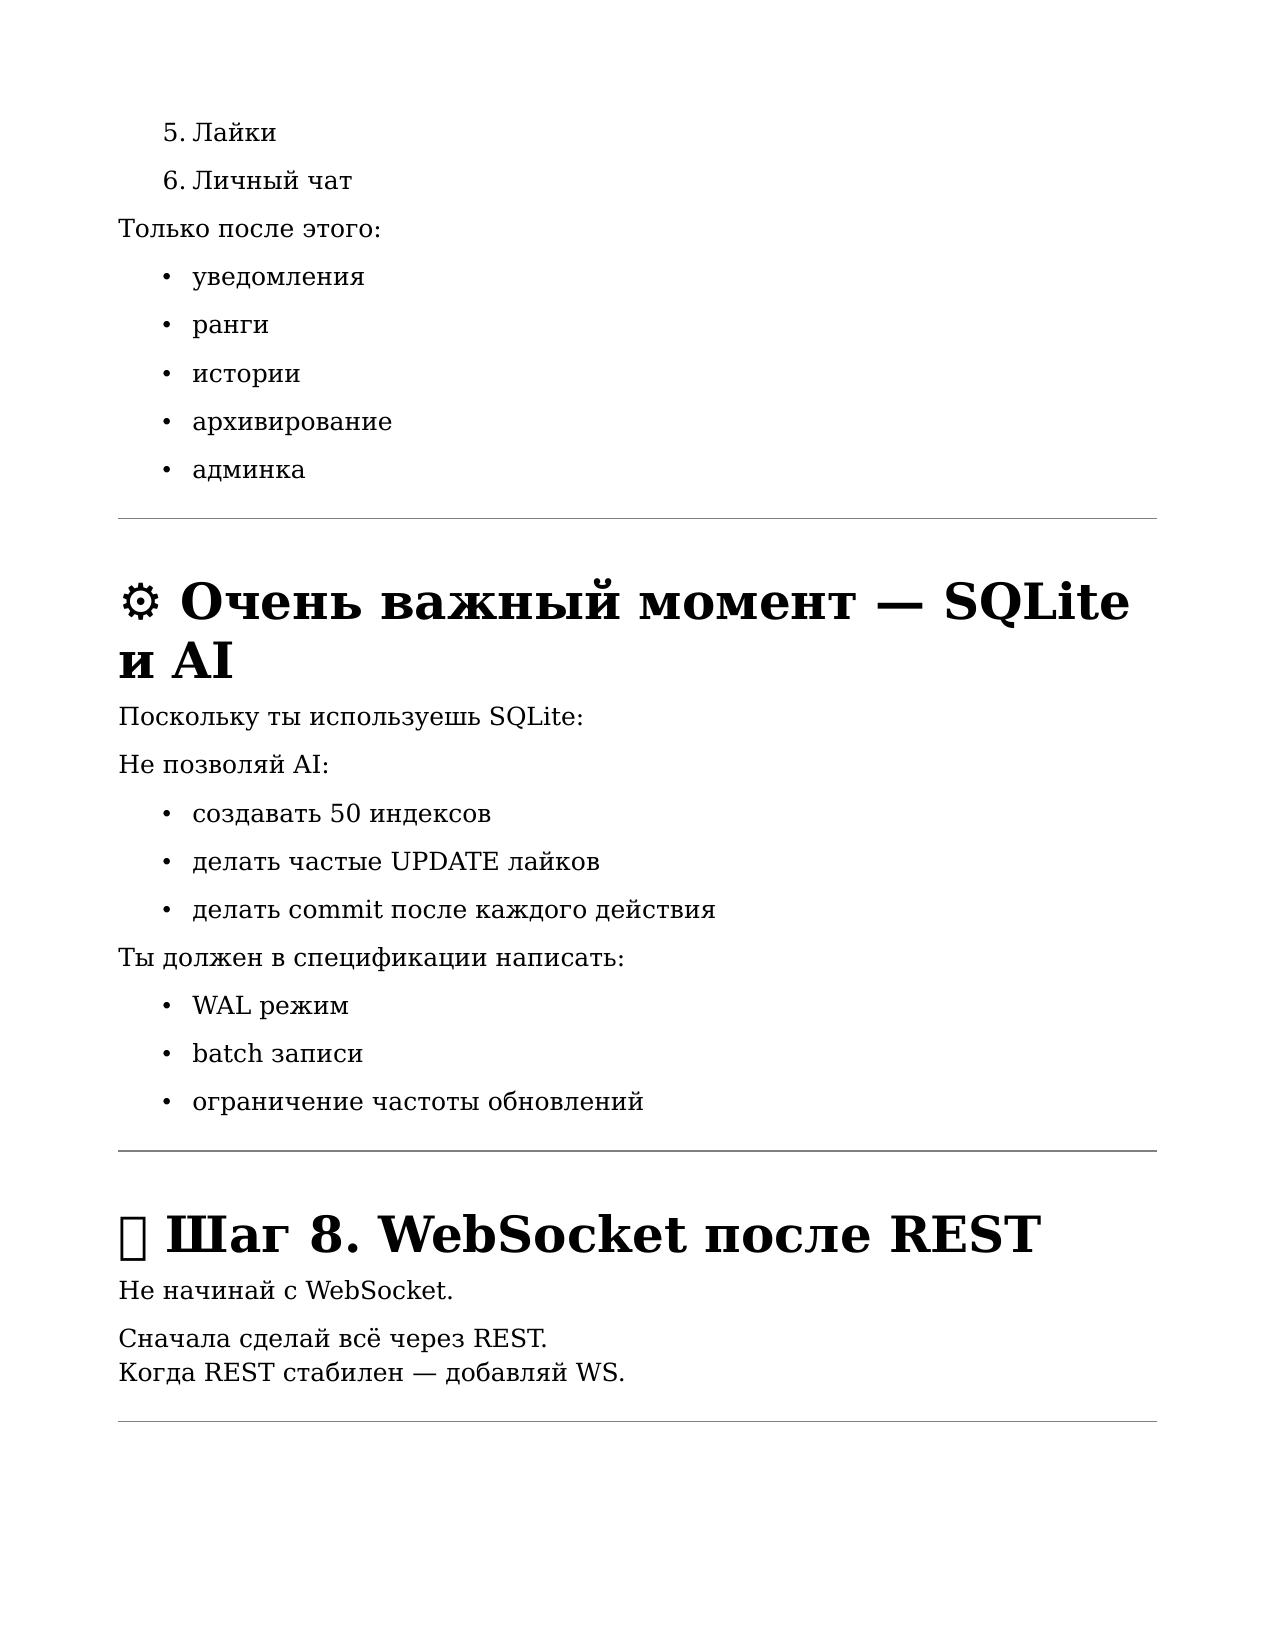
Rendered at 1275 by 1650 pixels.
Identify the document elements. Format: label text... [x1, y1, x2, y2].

list ограничение частоты обновлений [162, 1088, 1157, 1117]
list ранги [162, 311, 1157, 340]
subtitle 🧩 Шаг 8. WebSocket после REST [118, 1205, 1157, 1264]
list админка [162, 455, 1157, 484]
list истории [162, 359, 1157, 388]
list создавать 50 индексов [162, 799, 1157, 828]
list делать частые UPDATE лайков [162, 847, 1157, 876]
text Сначала сделай всё через REST. Когда REST стабилен — добавляй WS. [118, 1324, 1157, 1387]
text Не начинай с WebSocket. [118, 1276, 1157, 1306]
list уведомления [162, 262, 1157, 292]
list Личный чат [162, 166, 1157, 195]
list WAL режим [162, 991, 1157, 1021]
text Ты должен в спецификации написать: [118, 943, 1157, 972]
text Не позволяй AI: [118, 751, 1157, 780]
text Только после этого: [118, 214, 1157, 243]
list Лайки [162, 118, 1157, 147]
list batch записи [162, 1039, 1157, 1069]
list архивирование [162, 407, 1157, 436]
subtitle ⚙ Очень важный момент — SQLite и AI [118, 573, 1157, 690]
list делать commit после каждого действия [162, 895, 1157, 924]
text Поскольку ты используешь SQLite: [118, 703, 1157, 732]
